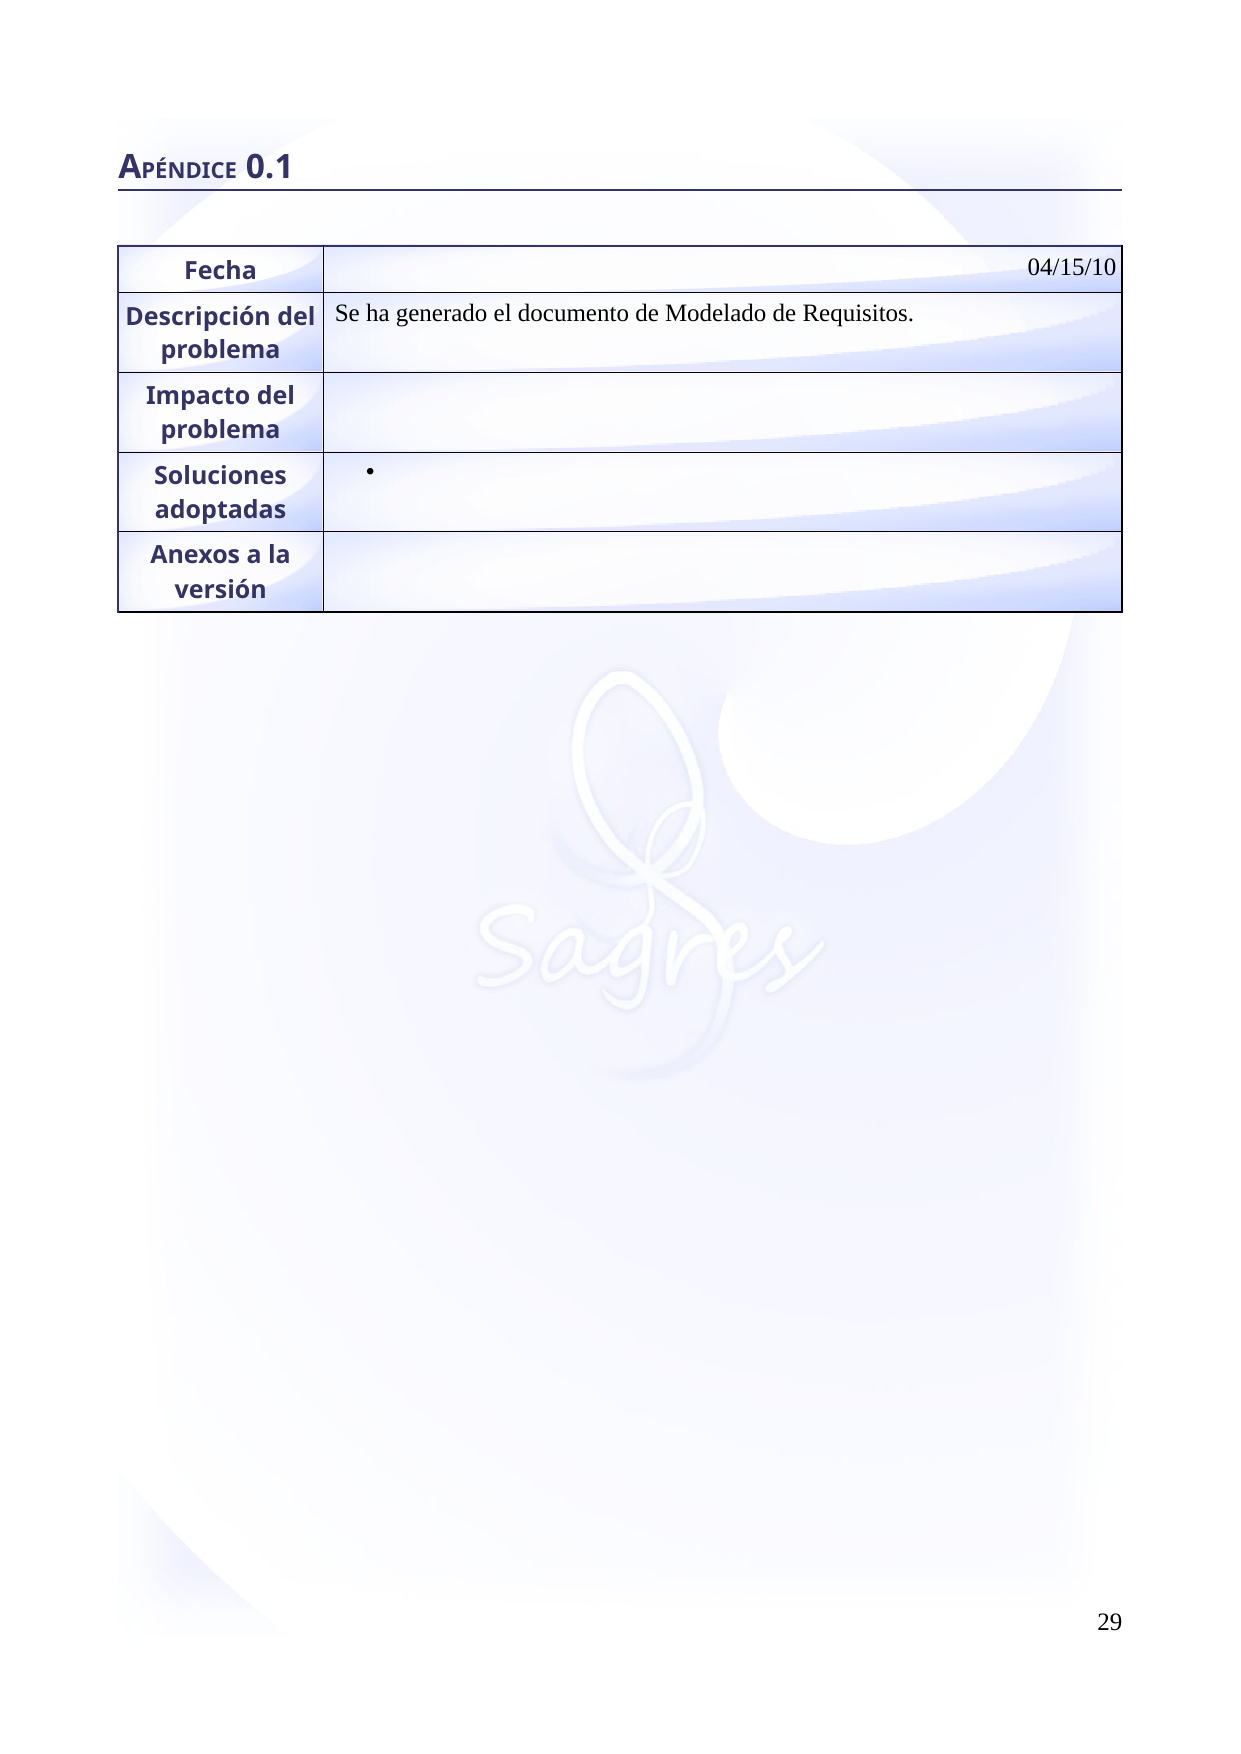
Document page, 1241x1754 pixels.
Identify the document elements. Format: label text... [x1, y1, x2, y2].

table_header Fecha [119, 247, 323, 292]
picture [118, 191, 1122, 245]
table_cell Impacto del problema [119, 373, 323, 452]
table_cell Se ha generado el documento de Modelado de Requisitos. [324, 293, 1121, 372]
picture [118, 613, 1122, 1636]
table_cell Anexos a la versión [119, 532, 323, 611]
picture [118, 118, 1122, 143]
table_header 15/04/10 [324, 247, 1121, 292]
subtitle Apéndice 0.1 [118, 143, 1122, 189]
table_cell Descripción del problema [119, 293, 323, 372]
table_cell [324, 373, 1121, 452]
table_cell Soluciones adoptadas [119, 453, 323, 531]
table_cell [324, 532, 1121, 611]
table_cell [324, 453, 1121, 531]
